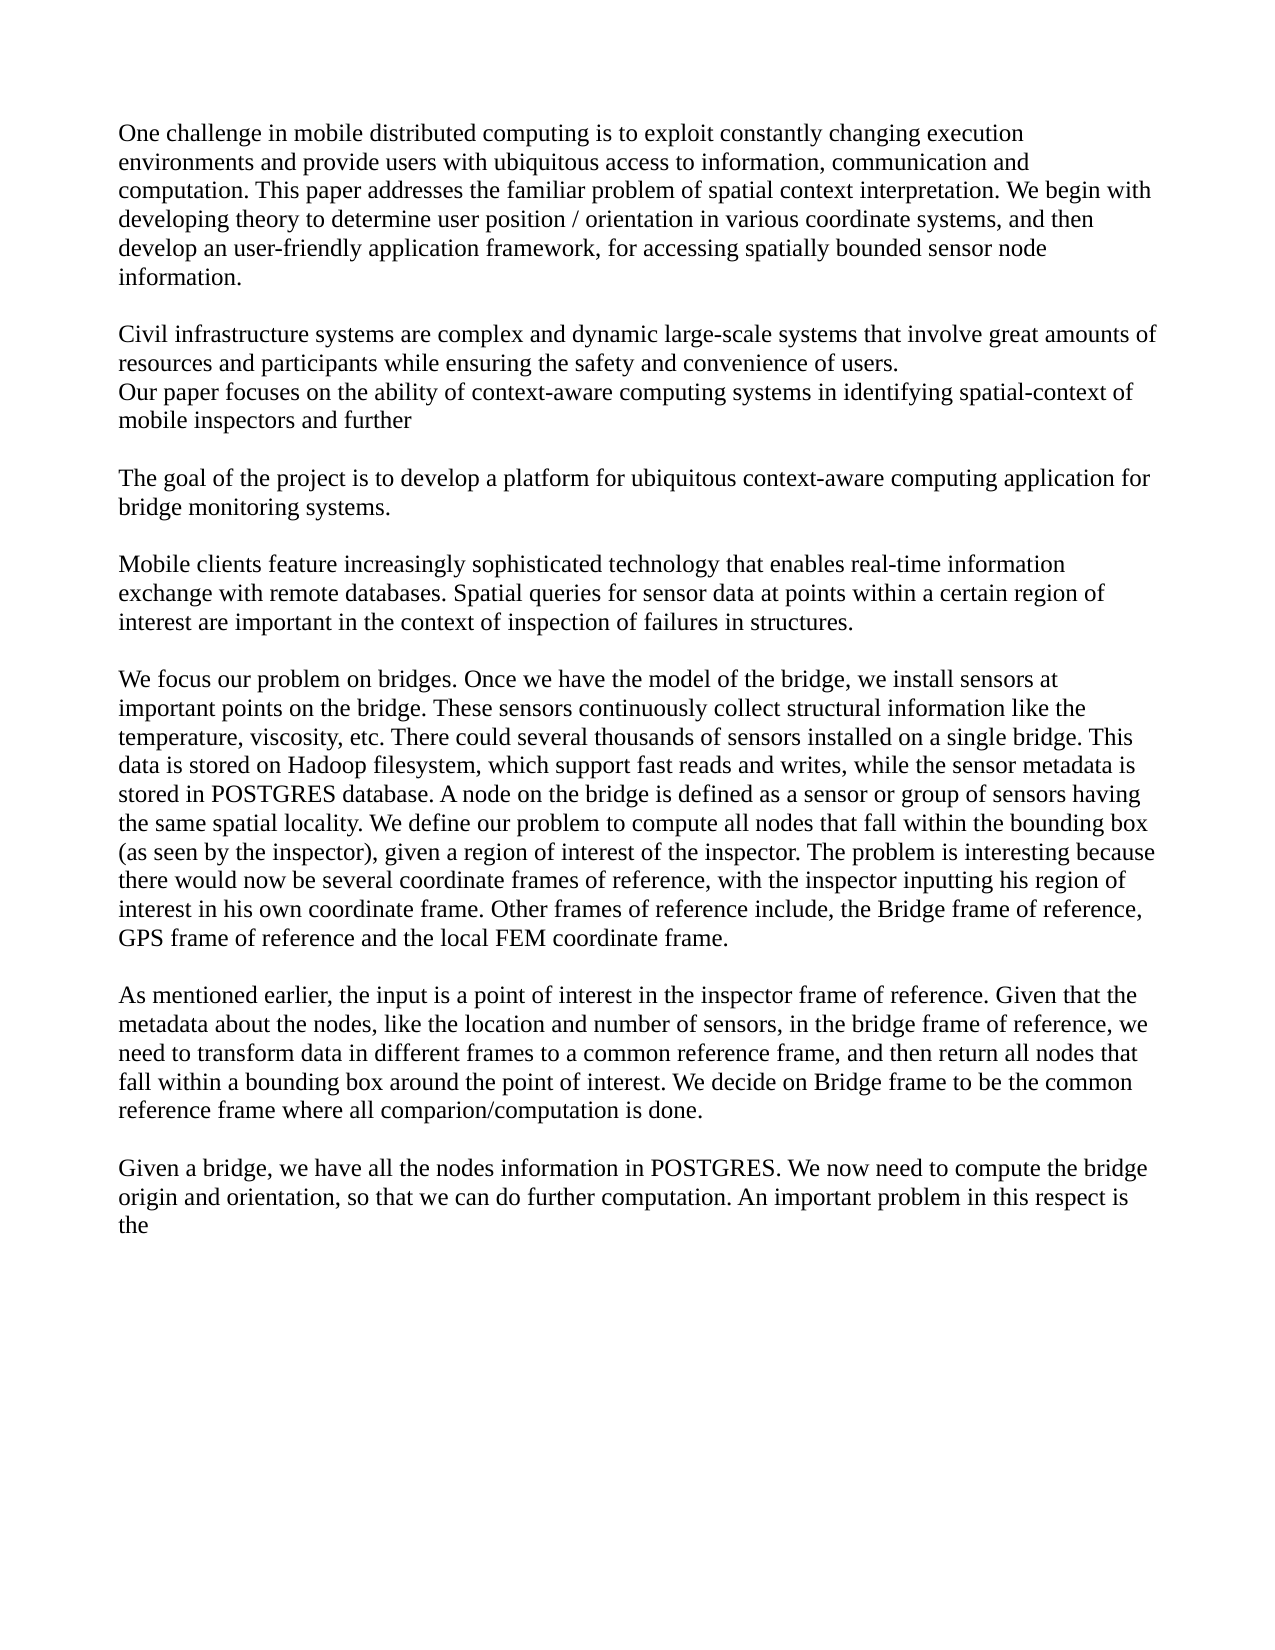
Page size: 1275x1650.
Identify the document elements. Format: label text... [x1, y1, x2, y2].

text We focus our problem on bridges. Once we have the model of the bridge, we install sensors at important points on the bridge. These sensors continuously collect structural information like the temperature, viscosity, etc. There could several thousands of sensors installed on a single bridge. This data is stored on Hadoop filesystem, which support fast reads and writes, while the sensor metadata is stored in POSTGRES database. A node on the bridge is defined as a sensor or group of sensors having the same spatial locality. We define our problem to compute all nodes that fall within the bounding box (as seen by the inspector), given a region of interest of the inspector. The problem is interesting because there would now be several coordinate frames of reference, with the inspector inputting his region of interest in his own coordinate frame. Other frames of reference include, the Bridge frame of reference, GPS frame of reference and the local FEM coordinate frame. [118, 664, 1157, 952]
text As mentioned earlier, the input is a point of interest in the inspector frame of reference. Given that the metadata about the nodes, like the location and number of sensors, in the bridge frame of reference, we need to transform data in different frames to a common reference frame, and then return all nodes that fall within a bounding box around the point of interest. We decide on Bridge frame to be the common reference frame where all comparion/computation is done. [118, 981, 1157, 1124]
text Our paper focuses on the ability of context-aware computing systems in identifying spatial-context of mobile inspectors and further [118, 377, 1157, 434]
text Mobile clients feature increasingly sophisticated technology that enables real-time information exchange with remote databases. Spatial queries for sensor data at points within a certain region of interest are important in the context of inspection of failures in structures. [118, 549, 1157, 636]
text Given a bridge, we have all the nodes information in POSTGRES. We now need to compute the bridge origin and orientation, so that we can do further computation. An important problem in this respect is the [118, 1153, 1157, 1239]
text One challenge in mobile distributed computing is to exploit constantly changing execution environments and provide users with ubiquitous access to information, communication and computation. This paper addresses the familiar problem of spatial context interpretation. We begin with developing theory to determine user position / orientation in various coordinate systems, and then develop an user-friendly application framework, for accessing spatially bounded sensor node information. [118, 118, 1157, 291]
text The goal of the project is to develop a platform for ubiquitous context-aware computing application for bridge monitoring systems. [118, 463, 1157, 521]
text Civil infrastructure systems are complex and dynamic large-scale systems that involve great amounts of resources and participants while ensuring the safety and convenience of users. [118, 319, 1157, 377]
